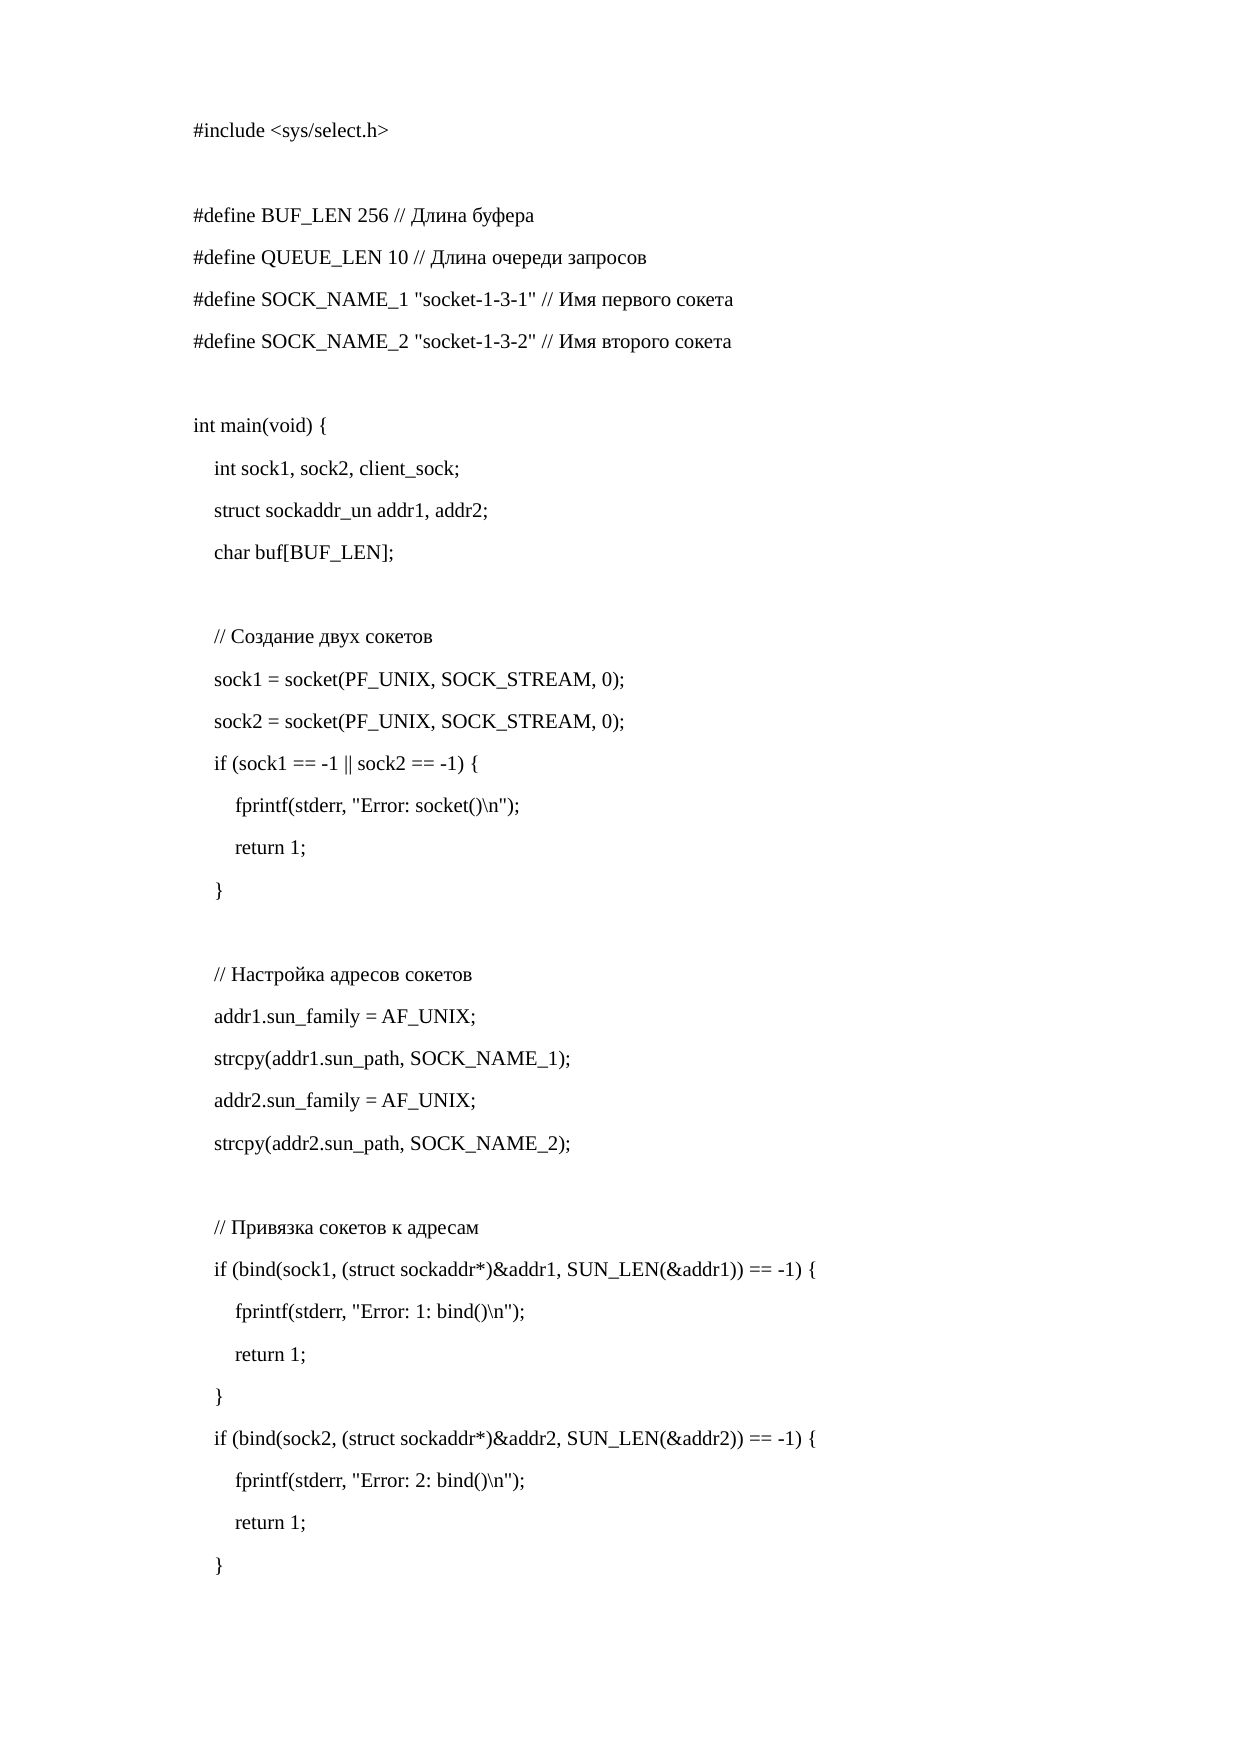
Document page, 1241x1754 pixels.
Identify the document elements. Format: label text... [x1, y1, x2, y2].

text int main(void) { [193, 413, 1122, 437]
text sock1 = socket(PF_UNIX, SOCK_STREAM, 0); [193, 667, 1122, 691]
text // Настройка адресов сокетов [193, 962, 1122, 986]
text // Привязка сокетов к адресам [193, 1215, 1122, 1239]
text return 1; [193, 1510, 1122, 1534]
text #include <sys/select.h> [193, 118, 1122, 142]
text } [193, 877, 1122, 902]
text fprintf(stderr, "Error: 2: bind()\n"); [193, 1468, 1122, 1492]
text #define SOCK_NAME_1 "socket-1-3-1" // Имя первого сокета [193, 287, 1122, 311]
text if (bind(sock1, (struct sockaddr*)&addr1, SUN_LEN(&addr1)) == -1) { [193, 1257, 1122, 1281]
text struct sockaddr_un addr1, addr2; [193, 498, 1122, 522]
text strcpy(addr2.sun_path, SOCK_NAME_2); [193, 1131, 1122, 1155]
text addr2.sun_family = AF_UNIX; [193, 1088, 1122, 1112]
text fprintf(stderr, "Error: 1: bind()\n"); [193, 1299, 1122, 1323]
text if (sock1 == -1 || sock2 == -1) { [193, 751, 1122, 775]
text char buf[BUF_LEN]; [193, 540, 1122, 564]
text return 1; [193, 835, 1122, 859]
text } [193, 1552, 1122, 1577]
text addr1.sun_family = AF_UNIX; [193, 1004, 1122, 1028]
text fprintf(stderr, "Error: socket()\n"); [193, 793, 1122, 817]
text strcpy(addr1.sun_path, SOCK_NAME_1); [193, 1046, 1122, 1070]
text #define SOCK_NAME_2 "socket-1-3-2" // Имя второго сокета [193, 329, 1122, 353]
text #define QUEUE_LEN 10 // Длина очереди запросов [193, 245, 1122, 269]
text int sock1, sock2, client_sock; [193, 456, 1122, 480]
text return 1; [193, 1342, 1122, 1366]
text sock2 = socket(PF_UNIX, SOCK_STREAM, 0); [193, 709, 1122, 733]
text #define BUF_LEN 256 // Длина буфера [193, 202, 1122, 227]
text // Создание двух сокетов [193, 624, 1122, 648]
text if (bind(sock2, (struct sockaddr*)&addr2, SUN_LEN(&addr2)) == -1) { [193, 1426, 1122, 1450]
text } [193, 1384, 1122, 1408]
